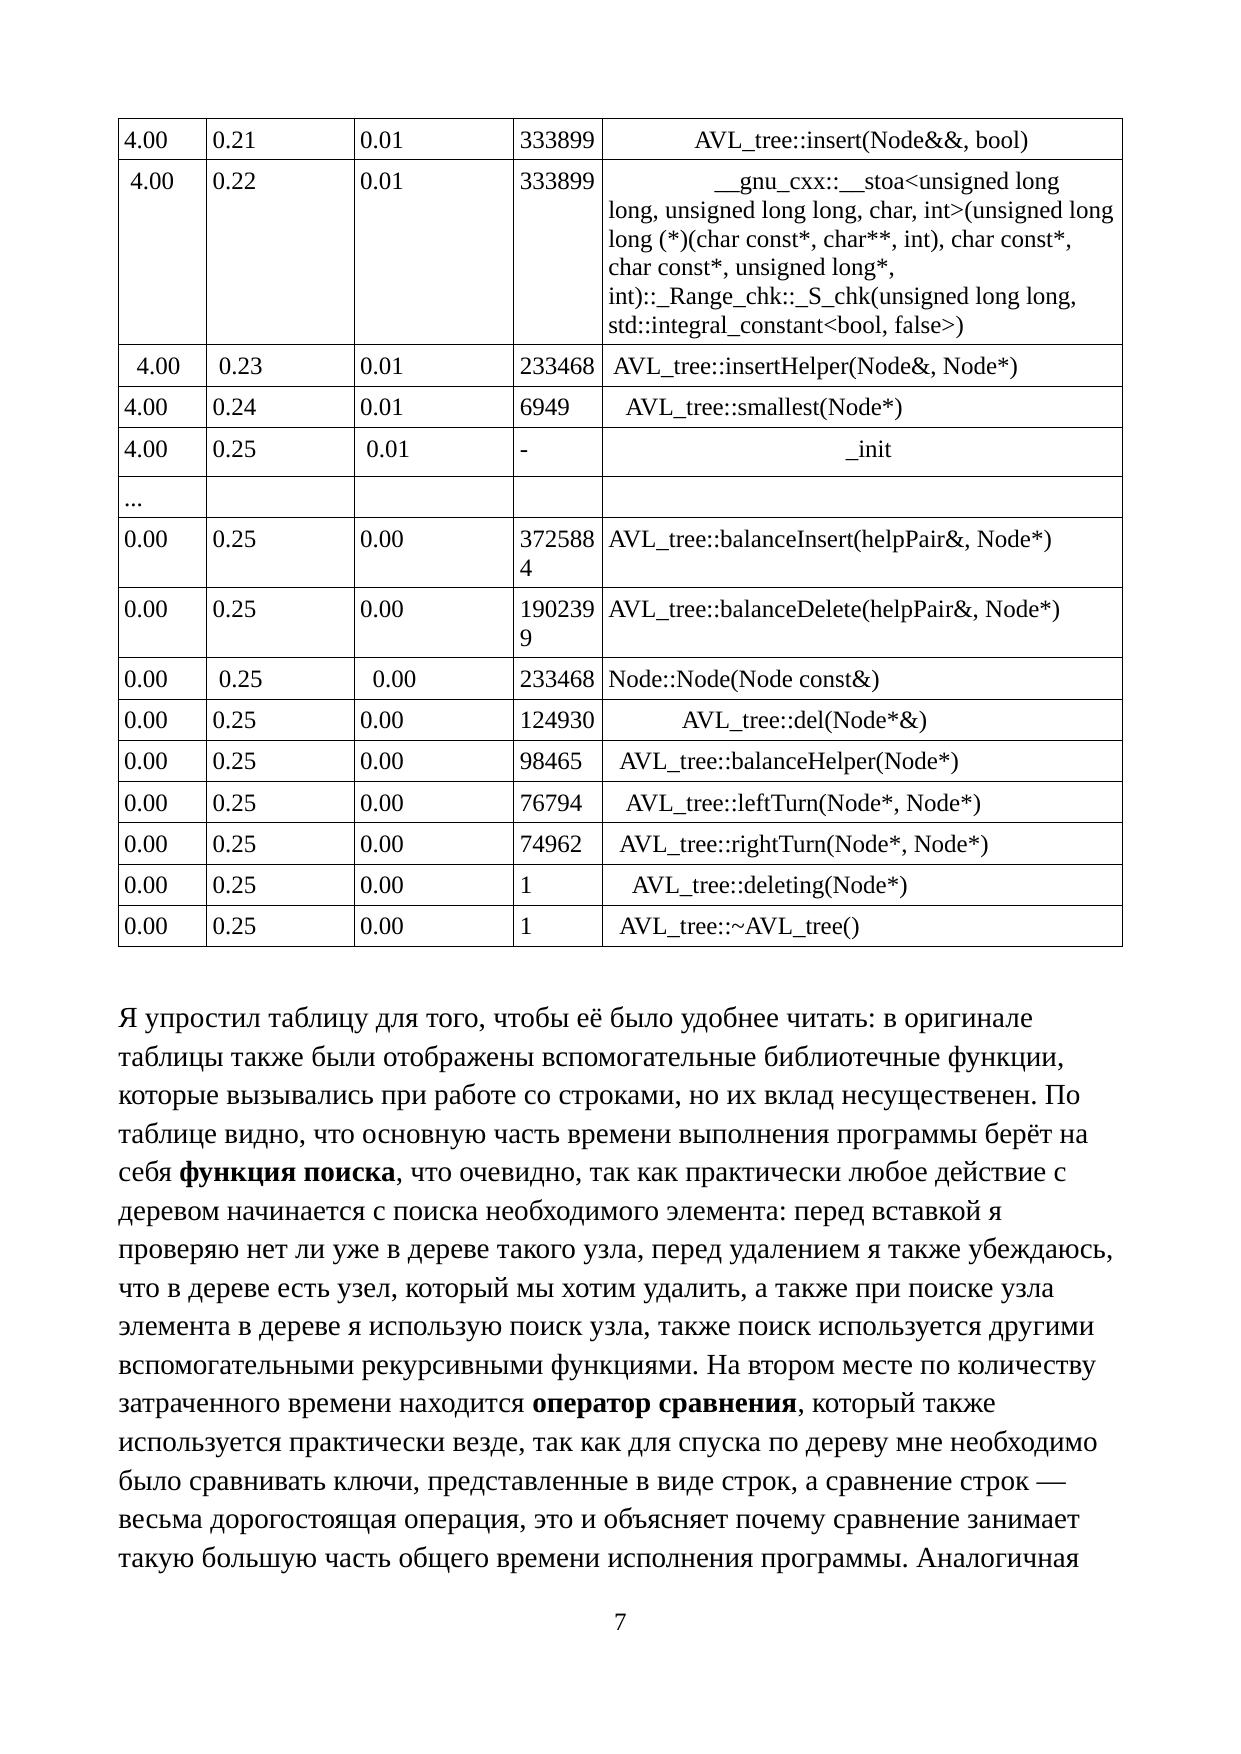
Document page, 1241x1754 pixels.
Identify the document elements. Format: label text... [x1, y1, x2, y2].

table_cell 0.01 [355, 345, 513, 386]
table_cell _init [603, 428, 1122, 476]
table_cell 0.01 [355, 160, 513, 344]
table_cell 6949 [514, 387, 602, 427]
table_cell AVL_tree::balanceInsert(helpPair&, Node*) [603, 518, 1122, 587]
table_cell - [514, 428, 602, 476]
table_cell 98465 [514, 741, 602, 781]
table_cell 0.00 [119, 700, 206, 740]
table_cell AVL_tree::rightTurn(Node*, Node*) [603, 823, 1122, 863]
table_cell 233468 [514, 658, 602, 698]
table_cell Node::Node(Node const&) [603, 658, 1122, 698]
table_cell 333899 [514, 119, 602, 159]
table_cell 0.01 [355, 387, 513, 427]
table_cell 0.22 [207, 160, 354, 344]
table_cell 0.24 [207, 387, 354, 427]
table_cell 0.01 [355, 428, 513, 476]
table_cell 3725884 [514, 518, 602, 587]
table_cell AVL_tree::insertHelper(Node&, Node*) [603, 345, 1122, 386]
table_cell 76794 [514, 782, 602, 822]
table_cell 0.00 [355, 906, 513, 946]
table_cell 1902399 [514, 588, 602, 657]
table_cell 0.00 [355, 658, 513, 698]
table_cell [355, 477, 513, 517]
table_cell 0.25 [207, 906, 354, 946]
table_cell 0.00 [355, 588, 513, 657]
table_cell 0.00 [355, 865, 513, 905]
table_cell AVL_tree::smallest(Node*) [603, 387, 1122, 427]
table_cell 0.25 [207, 658, 354, 698]
table_cell 1 [514, 865, 602, 905]
table_cell 0.00 [119, 741, 206, 781]
table_cell 0.00 [119, 865, 206, 905]
table_cell AVL_tree::deleting(Node*) [603, 865, 1122, 905]
table_cell 333899 [514, 160, 602, 344]
table_cell 0.25 [207, 588, 354, 657]
table_cell 0.00 [119, 823, 206, 863]
table_cell AVL_tree::insert(Node&&, bool) [603, 119, 1122, 159]
table_cell 4.00 [119, 428, 206, 476]
table_cell 0.25 [207, 865, 354, 905]
table_cell 0.01 [355, 119, 513, 159]
table_cell 0.21 [207, 119, 354, 159]
table_cell 233468 [514, 345, 602, 386]
table_cell AVL_tree::~AVL_tree() [603, 906, 1122, 946]
table_cell 4.00 [119, 345, 206, 386]
table_cell ... [119, 477, 206, 517]
table_cell 0.00 [119, 588, 206, 657]
table_cell 0.00 [355, 741, 513, 781]
table_cell 0.00 [355, 782, 513, 822]
table_cell 74962 [514, 823, 602, 863]
table_cell AVL_tree::del(Node*&) [603, 700, 1122, 740]
table_cell 0.00 [355, 518, 513, 587]
table_cell 0.25 [207, 518, 354, 587]
table_cell 0.00 [119, 658, 206, 698]
text Я упростил таблицу для того, чтобы её было удобнее читать: в оригинале таблицы также были отображены вспомогательные библиотечные функции, которые вызывались при работе со строками, но их вклад несущественен. По таблице видно, что основную часть времени выполнения программы берёт на себя функция поиска, что очевидно, так как практически любое действие с деревом начинается с поиска необходимого элемента: перед вставкой я проверяю нет ли уже в дереве такого узла, перед удалением я также убеждаюсь, что в дереве есть узел, который мы хотим удалить, а также при поиске узла элемента в дереве я использую поиск узла, также поиск используется другими вспомогательными рекурсивными функциями. На втором месте по количеству затраченного времени находится оператор сравнения, который также используется практически везде, так как для спуска по дереву мне необходимо было сравнивать ключи, представленные в виде строк, а сравнение строк — весьма дорогостоящая операция, это и объясняет почему сравнение занимает такую большую часть общего времени исполнения программы. Аналогичная [118, 1000, 1122, 1573]
table_cell 0.00 [119, 518, 206, 587]
table_cell 0.00 [355, 700, 513, 740]
table_cell 124930 [514, 700, 602, 740]
table_cell [514, 477, 602, 517]
table_cell [207, 477, 354, 517]
table_cell 0.00 [119, 906, 206, 946]
table_cell 0.25 [207, 823, 354, 863]
table_cell 0.00 [355, 823, 513, 863]
table_cell [603, 477, 1122, 517]
table_cell AVL_tree::balanceHelper(Node*) [603, 741, 1122, 781]
table_cell 0.25 [207, 700, 354, 740]
table_cell AVL_tree::balanceDelete(helpPair&, Node*) [603, 588, 1122, 657]
table_cell 4.00 [119, 160, 206, 344]
table_cell 0.25 [207, 741, 354, 781]
table_cell AVL_tree::leftTurn(Node*, Node*) [603, 782, 1122, 822]
table_cell 0.00 [119, 782, 206, 822]
table_cell __gnu_cxx::__stoa<unsigned long long, unsigned long long, char, int>(unsigned long long (*)(char const*, char**, int), char const*, char const*, unsigned long*, int)::_Range_chk::_S_chk(unsigned long long, std::integral_constant<bool, false>) [603, 160, 1122, 344]
table_cell 4.00 [119, 387, 206, 427]
table_cell 1 [514, 906, 602, 946]
table_cell 0.23 [207, 345, 354, 386]
table_cell 4.00 [119, 119, 206, 159]
table_cell 0.25 [207, 428, 354, 476]
table_cell 0.25 [207, 782, 354, 822]
